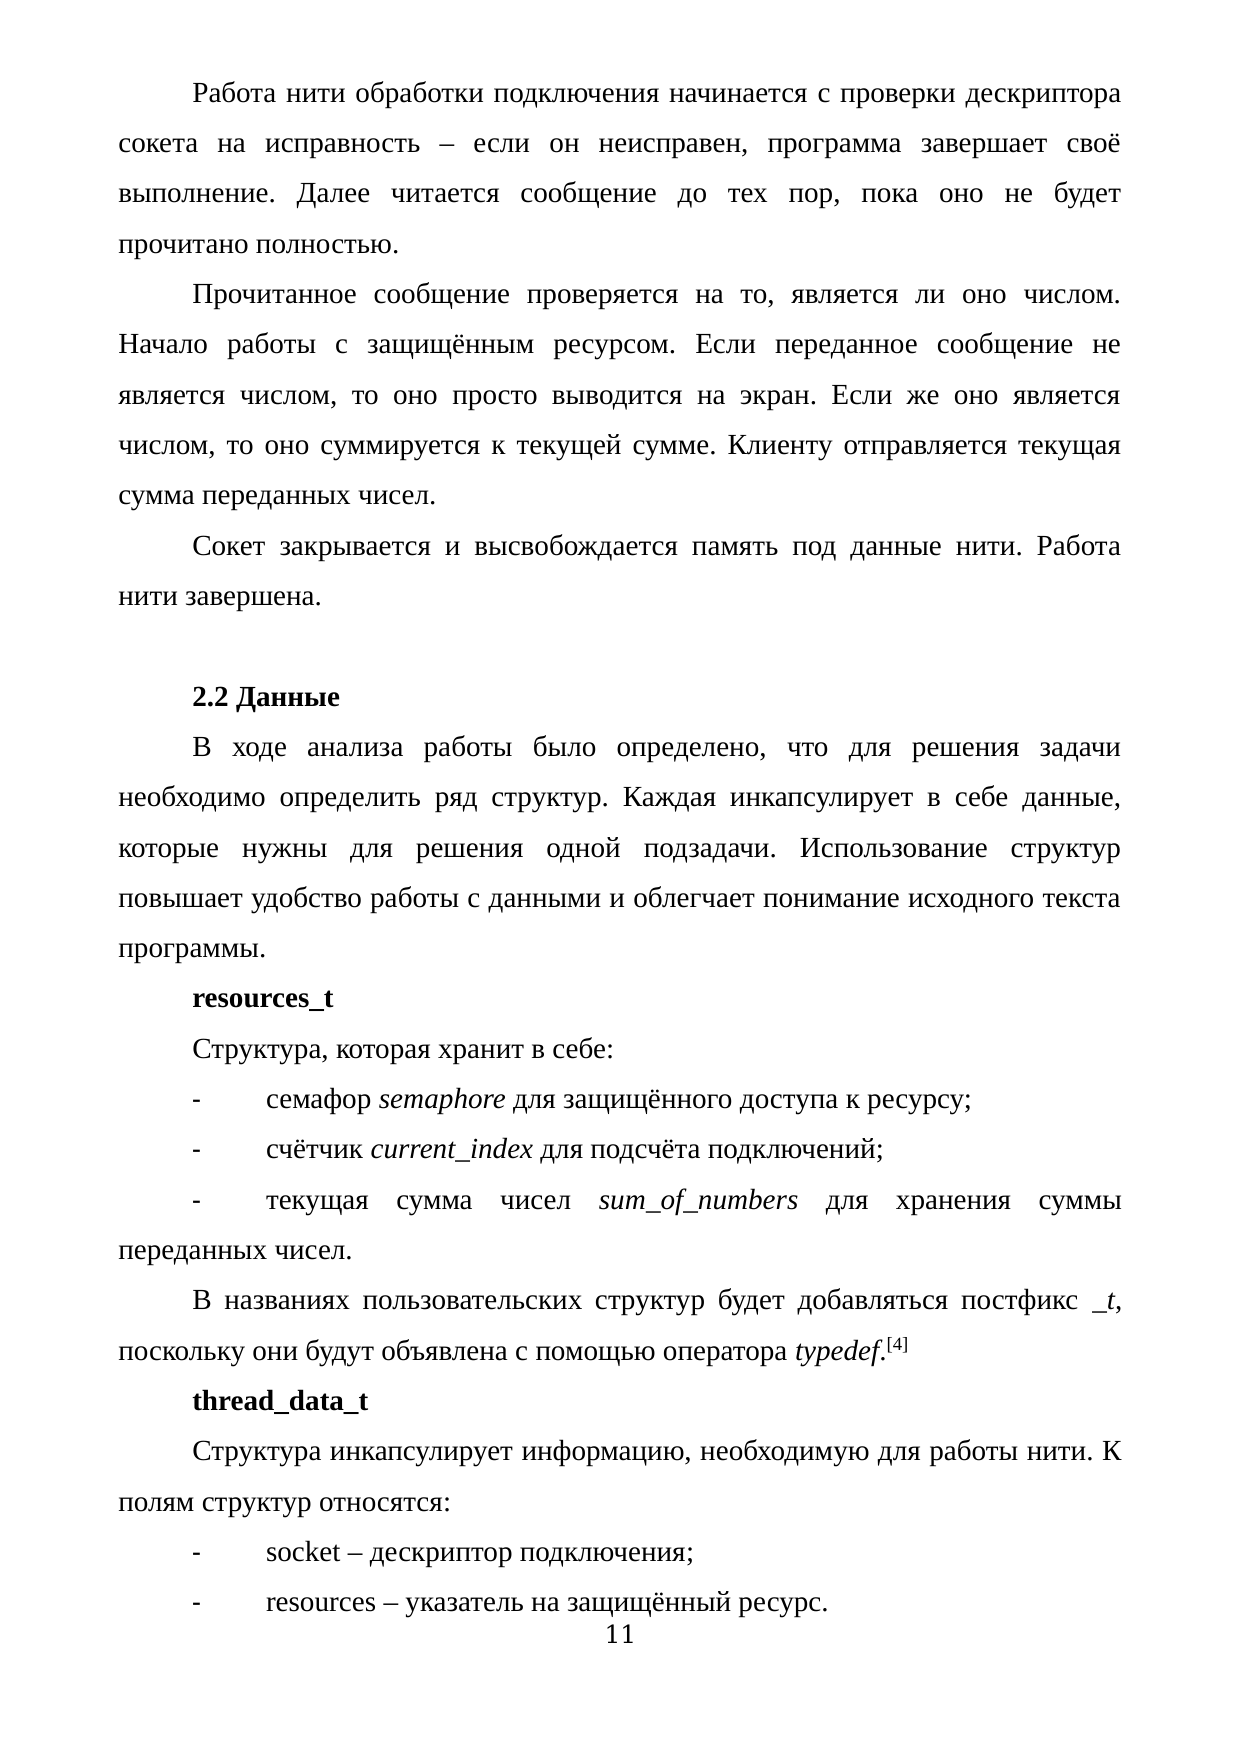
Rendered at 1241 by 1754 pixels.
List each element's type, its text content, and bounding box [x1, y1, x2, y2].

text 2.2 Данные [118, 679, 1122, 712]
text Работа нити обработки подключения начинается с проверки дескриптора сокета на исправность – если он неисправен, программа завершает своё выполнение. Далее читается сообщение до тех пор, пока оно не будет прочитано полностью. [118, 75, 1122, 259]
text В названиях пользовательских структур будет добавляться постфикс _t, поскольку они будут объявлена с помощью оператора typedef.[4] [118, 1282, 1122, 1366]
text Структура инкапсулирует информацию, необходимую для работы нити. К полям структур относятся: [118, 1433, 1122, 1517]
text Сокет закрывается и высвобождается память под данные нити. Работа нити завершена. [118, 528, 1122, 612]
text В ходе анализа работы было определено, что для решения задачи необходимо определить ряд структур. Каждая инкапсулирует в себе данные, которые нужны для решения одной подзадачи. Использование структур повышает удобство работы с данными и облегчает понимание исходного текста программы. [118, 729, 1122, 964]
text Прочитанное сообщение проверяется на то, является ли оно числом. Начало работы с защищённым ресурсом. Если переданное сообщение не является числом, то оно просто выводится на экран. Если же оно является числом, то оно суммируется к текущей сумме. Клиенту отправляется текущая сумма переданных чисел. [118, 276, 1122, 511]
list семафор semaphore для защищённого доступа к ресурсу; [118, 1081, 1122, 1115]
text thread_data_t [118, 1383, 1122, 1417]
list socket – дескриптор подключения; [118, 1534, 1122, 1568]
text resources_t [118, 981, 1122, 1014]
list resources – указатель на защищённый ресурс. [118, 1584, 1122, 1618]
text Структура, которая хранит в себе: [118, 1031, 1122, 1064]
list счётчик current_index для подсчёта подключений; [118, 1132, 1122, 1165]
list текущая сумма чисел sum_of_numbers для хранения суммы переданных чисел. [118, 1182, 1122, 1266]
